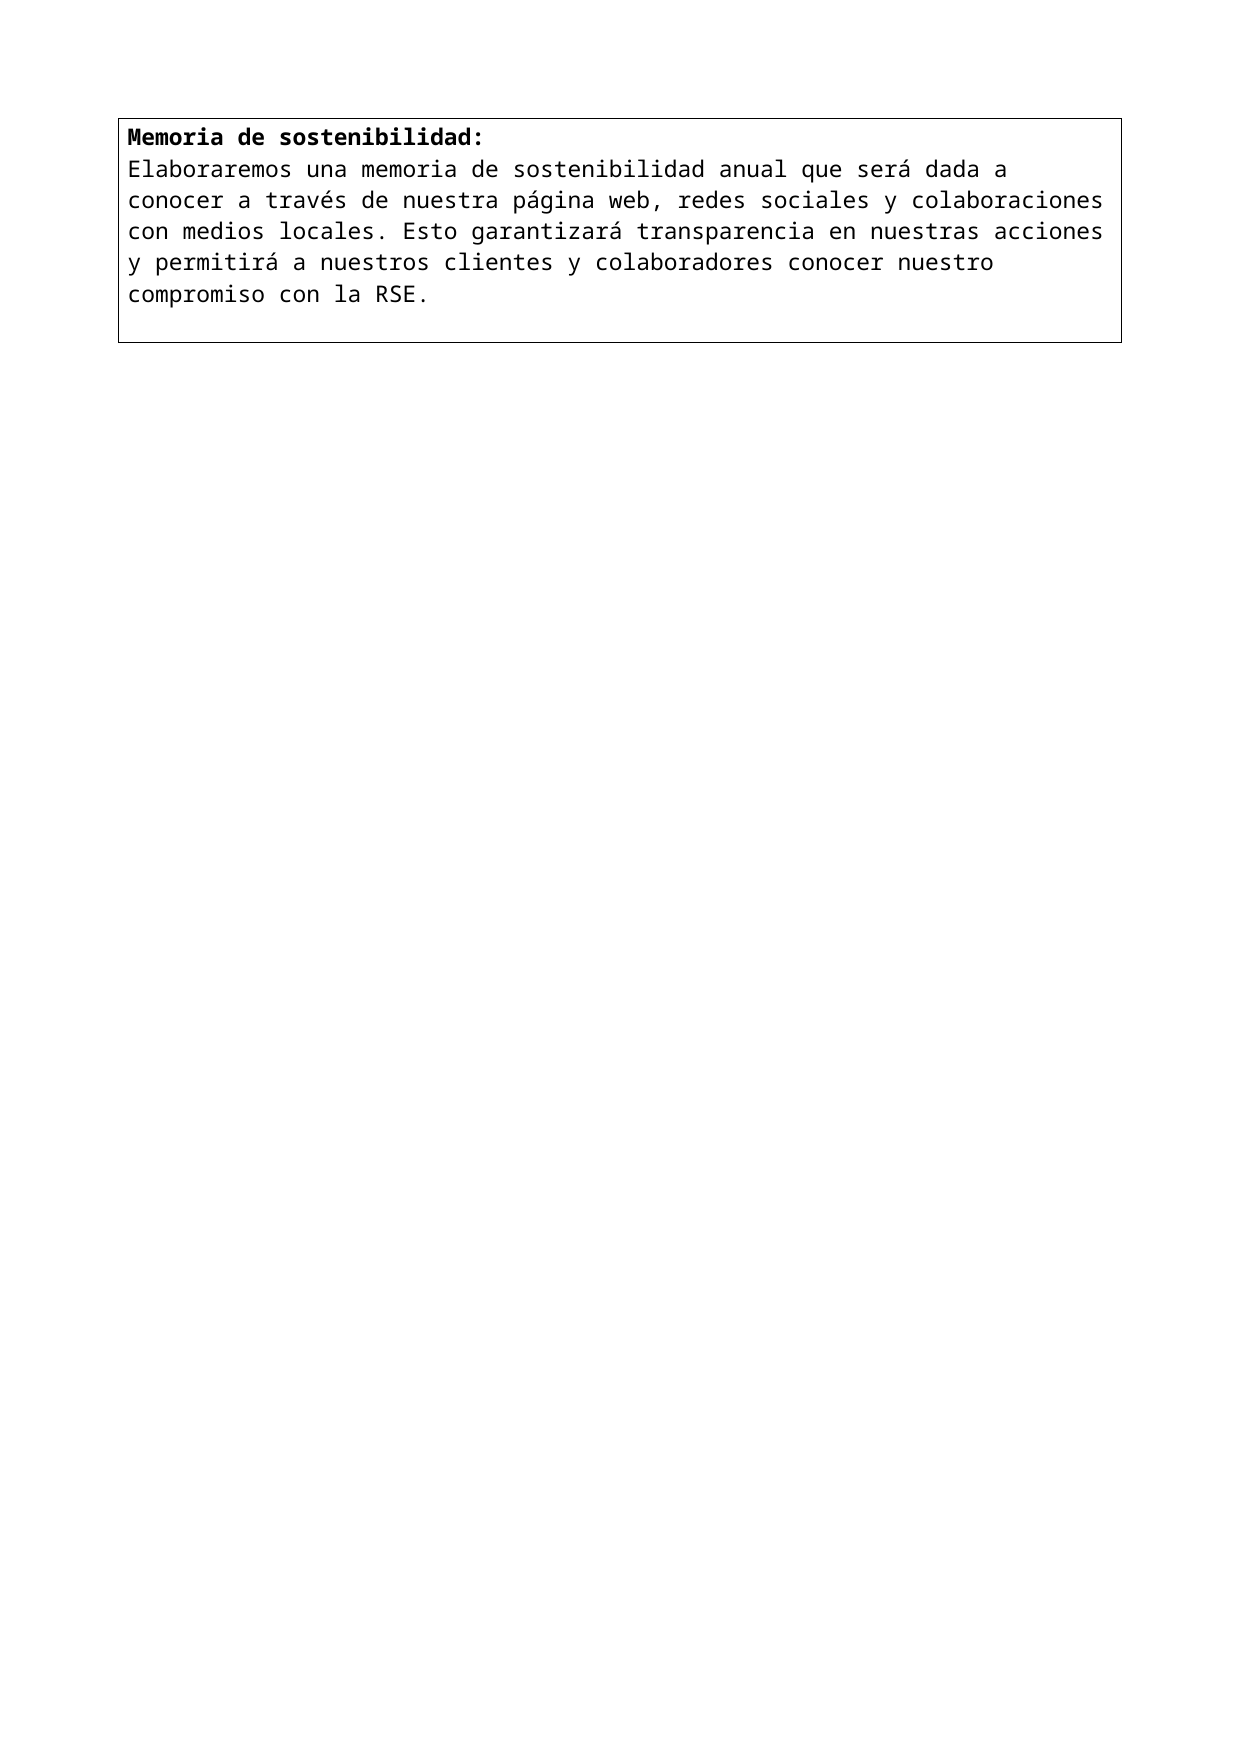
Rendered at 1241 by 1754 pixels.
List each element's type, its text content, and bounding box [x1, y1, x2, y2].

text Memoria de sostenibilidad: Elaboraremos una memoria de sostenibilidad anual que será dada a conocer a través de nuestra página web, redes sociales y colaboraciones con medios locales. Esto garantizará transparencia en nuestras acciones y permitirá a nuestros clientes y colaboradores conocer nuestro compromiso con la RSE. [119, 119, 1121, 309]
